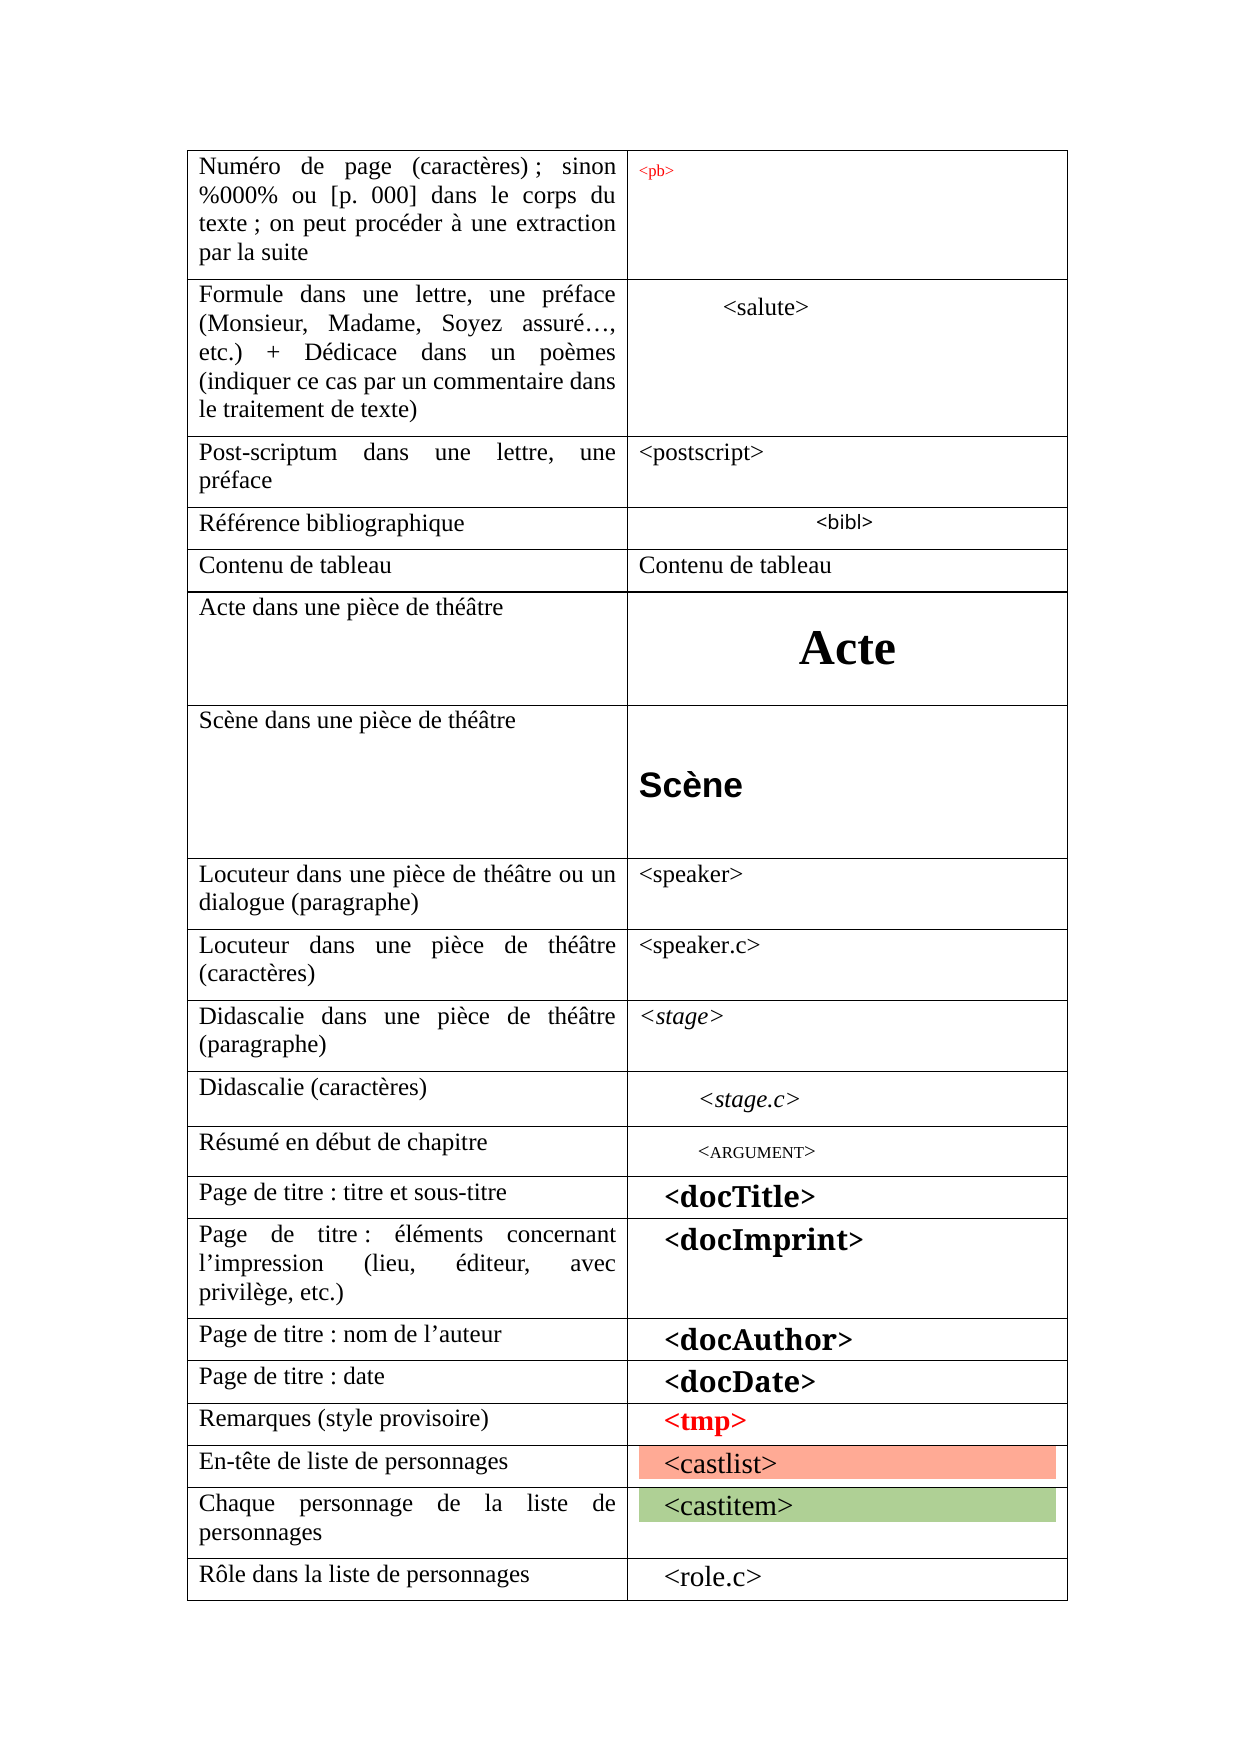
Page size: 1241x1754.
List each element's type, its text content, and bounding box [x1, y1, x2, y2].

table_cell <tmp> [628, 1404, 1067, 1445]
table_cell <pb> [628, 151, 1067, 278]
table_cell <salute> [628, 280, 1067, 436]
table_cell Didascalie (caractères) [188, 1072, 627, 1126]
table_cell Scène dans une pièce de théâtre [188, 706, 627, 858]
table_cell <argument> [628, 1127, 1067, 1176]
table_cell Acte dans une pièce de théâtre [188, 593, 627, 704]
table_cell <docDate> [628, 1361, 1067, 1402]
table_cell <role.c> [628, 1559, 1067, 1600]
table_cell Page de titre : date [188, 1361, 627, 1402]
table_cell <docAuthor> [628, 1319, 1067, 1360]
table_cell Chaque personnage de la liste de personnages [188, 1488, 627, 1558]
table_cell <bibl> [628, 508, 1067, 549]
table_cell <docTitle> [628, 1177, 1067, 1218]
table_cell Rôle dans la liste de personnages [188, 1559, 627, 1600]
table_cell Locuteur dans une pièce de théâtre (caractères) [188, 930, 627, 1000]
table_cell Numéro de page (caractères) ; sinon %000% ou [p. 000] dans le corps du texte ; on peut procéder à une extraction par la suite [188, 151, 627, 278]
table_cell <docImprint> [628, 1219, 1067, 1318]
table_cell Post-scriptum dans une lettre, une préface [188, 437, 627, 507]
table_cell <speaker.c> [628, 930, 1067, 1000]
table_cell Acte [628, 593, 1067, 704]
table_cell En-tête de liste de personnages [188, 1446, 627, 1487]
table_cell Remarques (style provisoire) [188, 1404, 627, 1445]
table_cell <postscript> [628, 437, 1067, 507]
table_cell <stage.c> [628, 1072, 1067, 1126]
table_cell Page de titre : nom de l’auteur [188, 1319, 627, 1360]
table_cell Didascalie dans une pièce de théâtre (paragraphe) [188, 1001, 627, 1071]
table_cell Page de titre : titre et sous-titre [188, 1177, 627, 1218]
table_cell Contenu de tableau [188, 550, 627, 591]
table_cell <stage> [628, 1001, 1067, 1071]
table_cell Contenu de tableau [628, 550, 1067, 591]
table_cell Locuteur dans une pièce de théâtre ou un dialogue (paragraphe) [188, 859, 627, 929]
table_cell Résumé en début de chapitre [188, 1127, 627, 1176]
table_cell Référence bibliographique [188, 508, 627, 549]
table_cell <castitem> [628, 1488, 1067, 1558]
table_cell Formule dans une lettre, une préface (Monsieur, Madame, Soyez assuré…, etc.) + Dédicace dans un poèmes (indiquer ce cas par un commentaire dans le traitement de texte) [188, 280, 627, 436]
table_cell <castlist> [628, 1446, 1067, 1487]
table_cell <speaker> [628, 859, 1067, 929]
table_cell Scène [628, 706, 1067, 858]
table_cell Page de titre : éléments concernant l’impression (lieu, éditeur, avec privilège, etc.) [188, 1219, 627, 1318]
